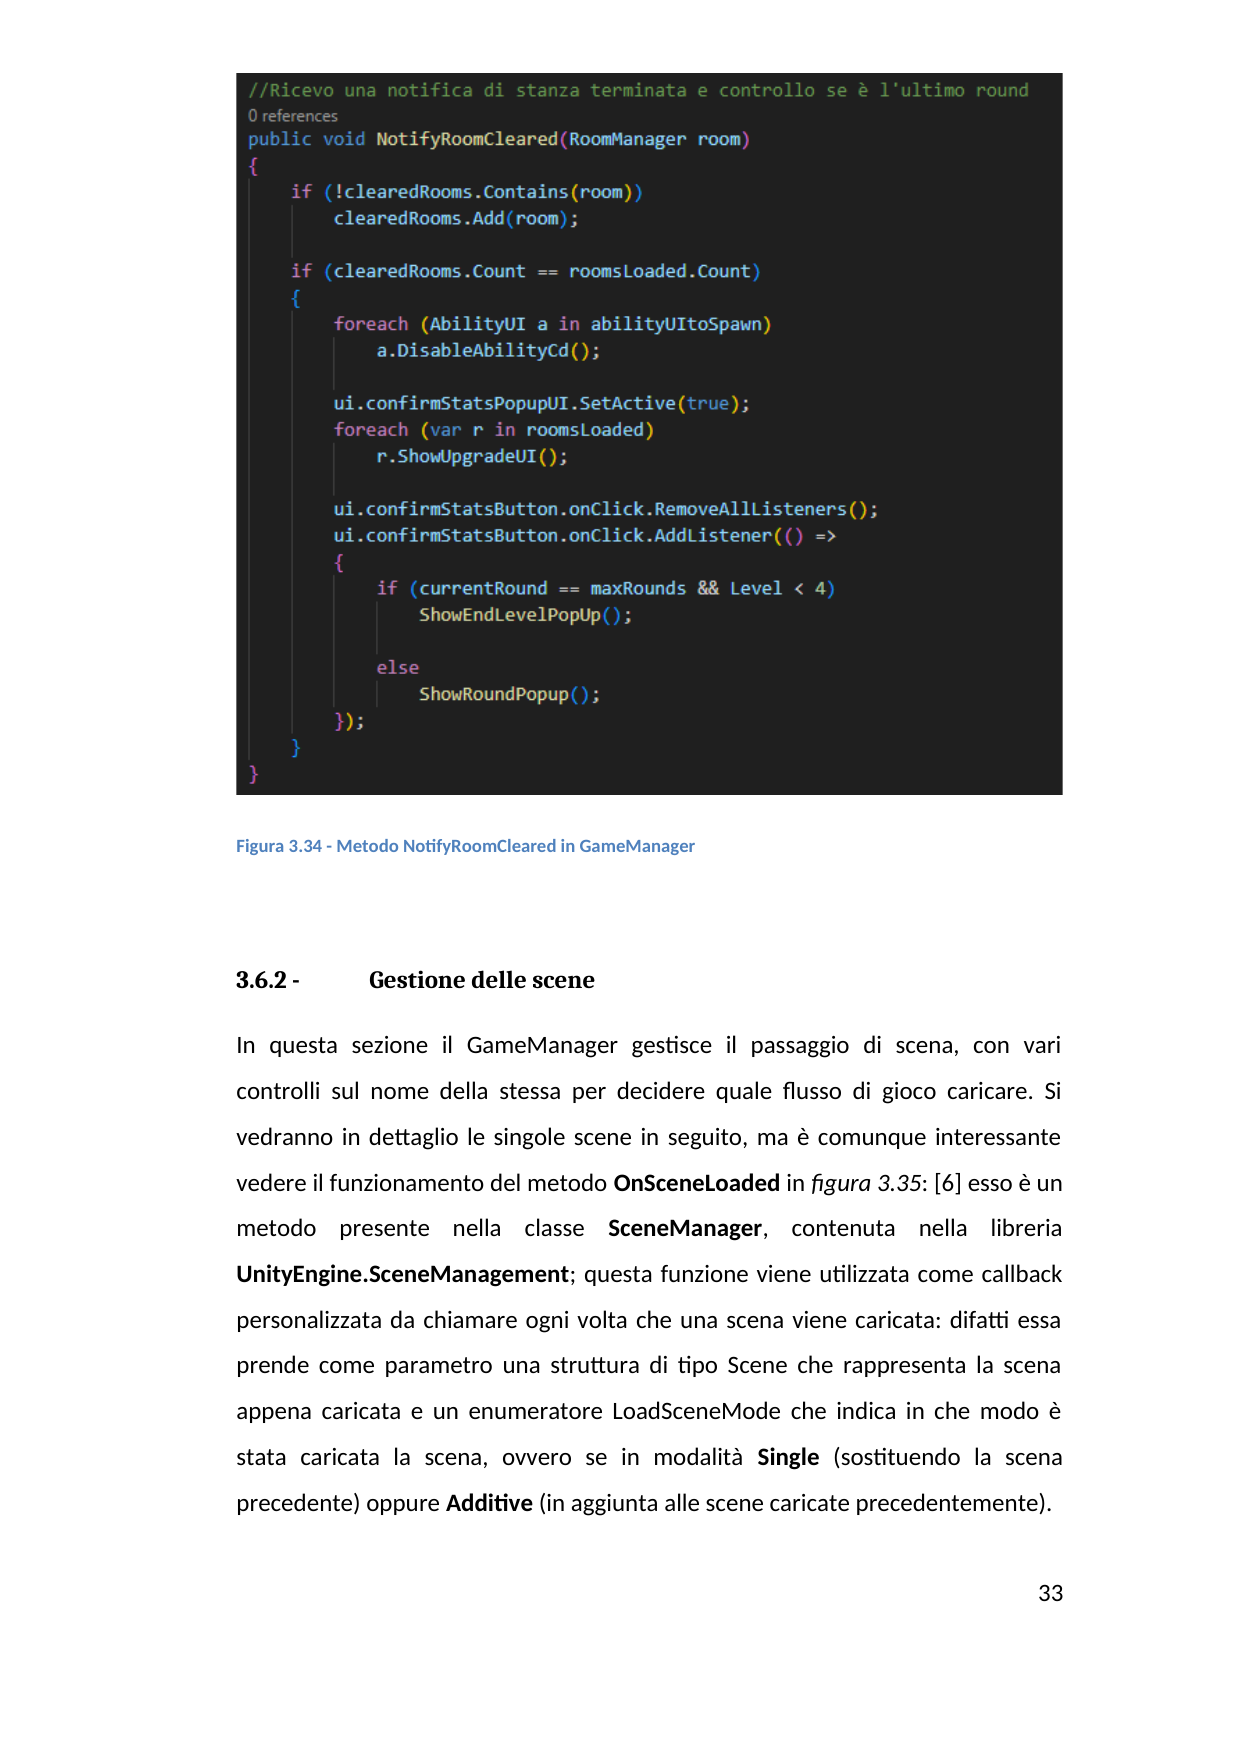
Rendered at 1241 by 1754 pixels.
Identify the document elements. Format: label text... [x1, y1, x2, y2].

subtitle Gestione delle scene [236, 966, 1063, 994]
text In questa sezione il GameManager gestisce il passaggio di scena, con vari controlli sul nome della stessa per decidere quale flusso di gioco caricare. Si vedranno in dettaglio le singole scene in seguito, ma è comunque interessante vedere il funzionamento del metodo OnSceneLoaded in figura 3.35: [6] esso è un metodo presente nella classe SceneManager, contenuta nella libreria UnityEngine.SceneManagement; questa funzione viene utilizzata come callback personalizzata da chiamare ogni volta che una scena viene caricata: difatti essa prende come parametro una struttura di tipo Scene che rappresenta la scena appena caricata e un enumeratore LoadSceneMode che indica in che modo è stata caricata la scena, ovvero se in modalità Single (sostituendo la scena precedente) oppure Additive (in aggiunta alle scene caricate precedentemente). [236, 1029, 1063, 1517]
text Figura 3.34 - Metodo NotifyRoomCleared in GameManager [236, 834, 1063, 857]
